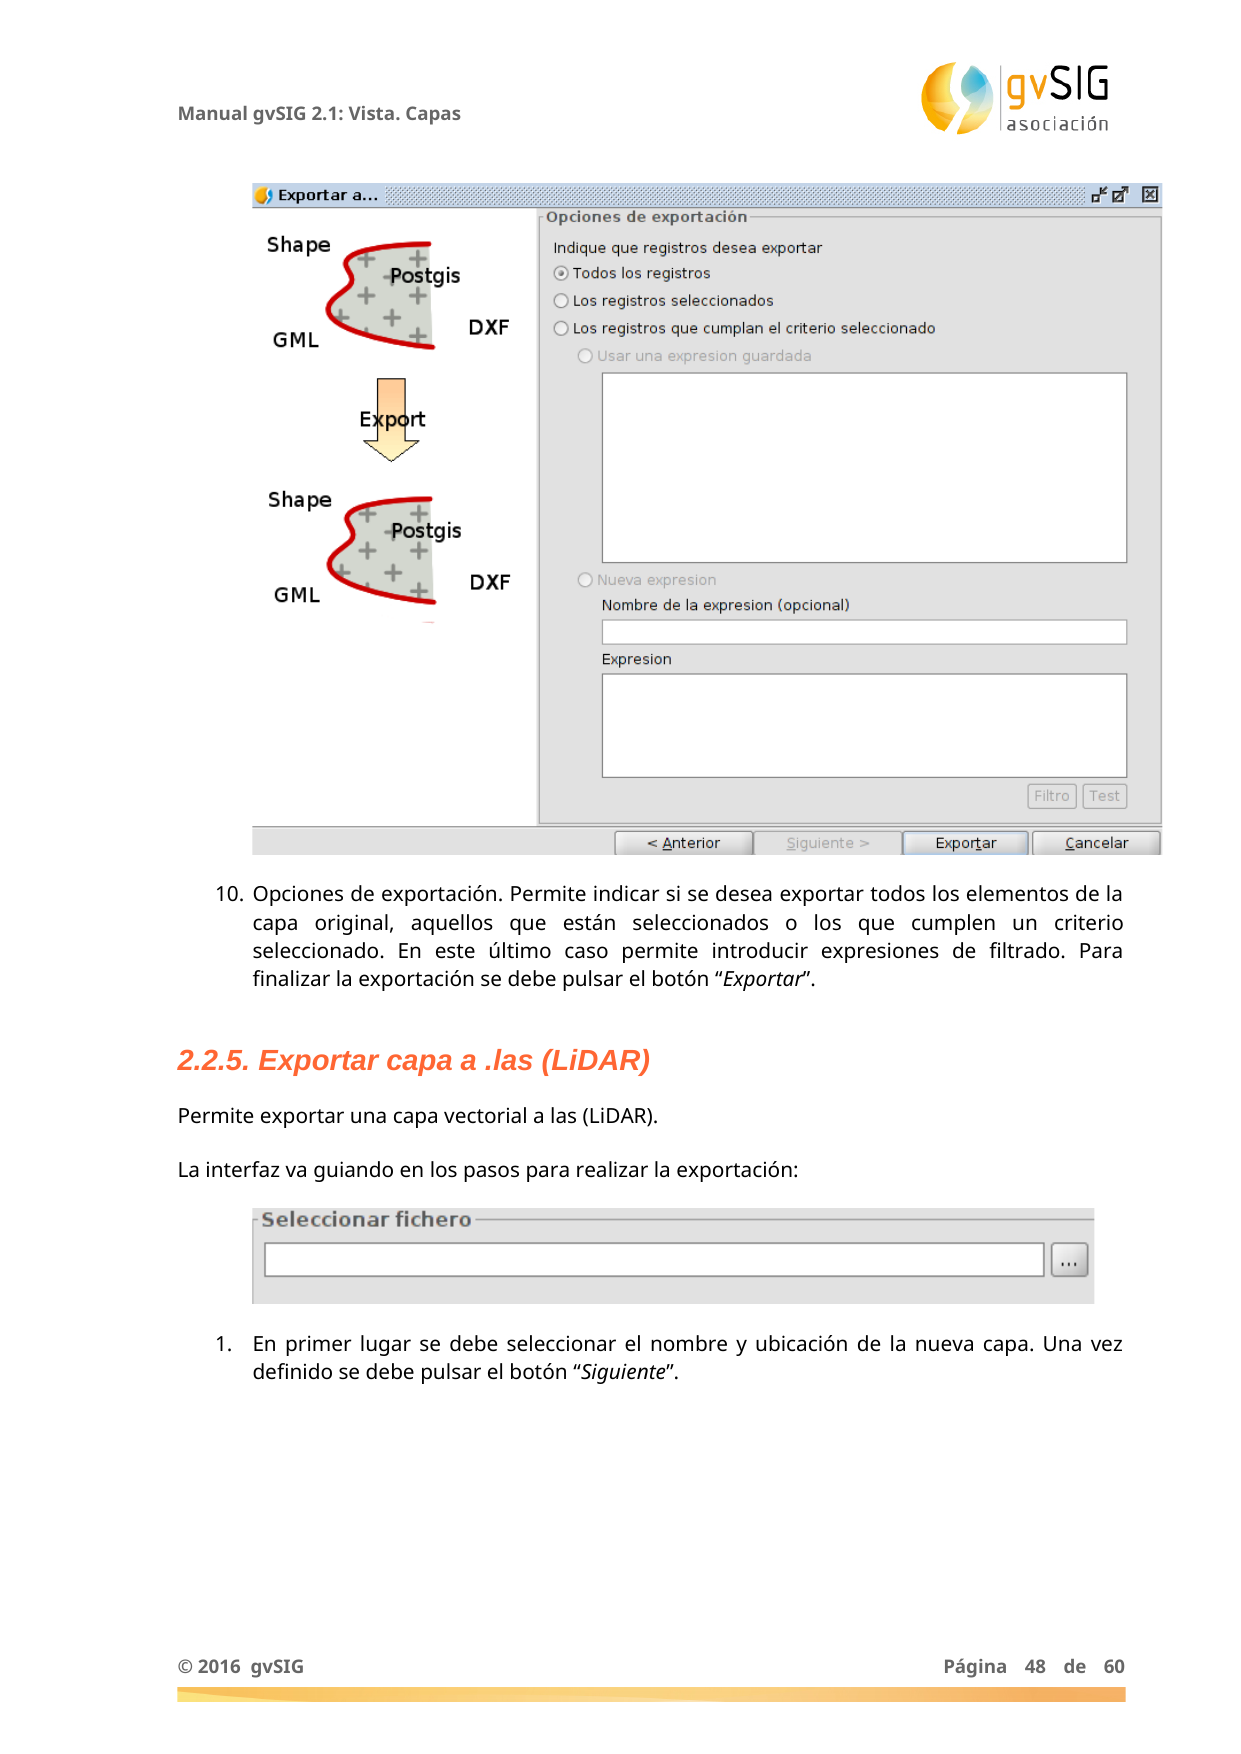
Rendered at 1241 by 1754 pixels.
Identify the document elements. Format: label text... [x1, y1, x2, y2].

picture [902, 47, 1122, 148]
picture [252, 1208, 1095, 1304]
subtitle 2.2.5. Exportar capa a .las (LiDAR) [177, 1043, 1125, 1076]
picture [252, 183, 1163, 855]
text Permite exportar una capa vectorial a las (LiDAR). [177, 1101, 1125, 1130]
text La interfaz va guiando en los pasos para realizar la exportación: [177, 1155, 1125, 1183]
list Opciones de exportación. Permite indicar si se desea exportar todos los elementos de la capa original, aquellos que están seleccionados o los que cumplen un criterio seleccionado. En este último caso permite introducir expresiones de filtrado. Para finalizar la exportación se debe pulsar el botón “Exportar”. [215, 879, 1125, 993]
list En primer lugar se debe seleccionar el nombre y ubicación de la nueva capa. Una vez definido se debe pulsar el botón “Siguiente”. [215, 1329, 1125, 1386]
picture [177, 1687, 1126, 1702]
